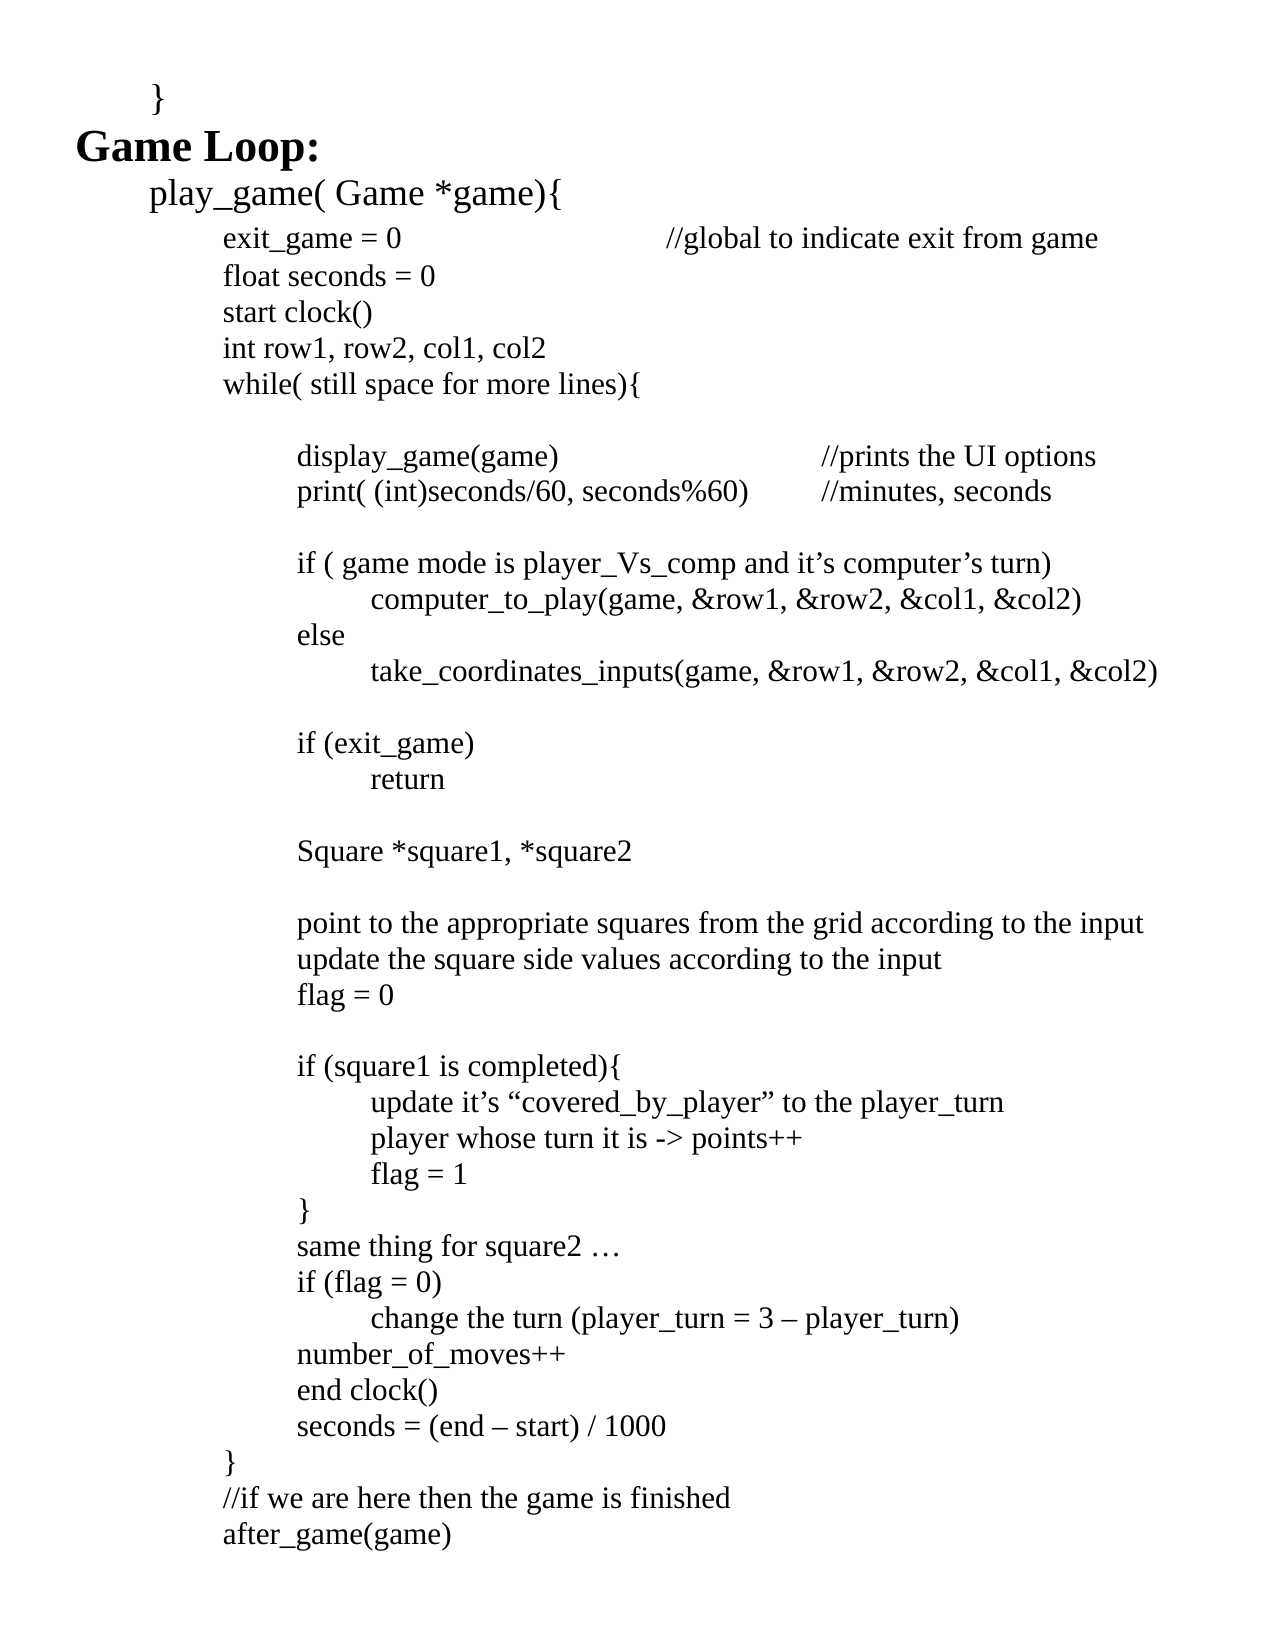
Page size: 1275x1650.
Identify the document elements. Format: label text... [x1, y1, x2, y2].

text take_coordinates_inputs(game, &row1, &row2, &col1, &col2) [75, 652, 1200, 688]
text exit_game = 0 //global to indicate exit from game [75, 214, 1200, 257]
text play_game( Game *game){ [75, 171, 1200, 214]
text else [75, 616, 1200, 652]
text flag = 1 [75, 1156, 1200, 1191]
text flag = 0 [75, 976, 1200, 1012]
text after_game(game) [75, 1515, 1200, 1551]
text //if we are here then the game is finished [75, 1479, 1200, 1515]
text Game Loop: [75, 118, 1200, 171]
text point to the appropriate squares from the grid according to the input [75, 904, 1200, 940]
text if (flag = 0) [75, 1263, 1200, 1299]
text update the square side values according to the input [75, 940, 1200, 976]
text Square *square1, *square2 [75, 832, 1200, 868]
text same thing for square2 … [75, 1227, 1200, 1263]
text return [75, 760, 1200, 796]
text update it’s “covered_by_player” to the player_turn [75, 1084, 1200, 1119]
text if ( game mode is player_Vs_comp and it’s computer’s turn) [75, 544, 1200, 581]
text if (square1 is completed){ [75, 1048, 1200, 1084]
text } [75, 75, 1200, 118]
text } [75, 1443, 1200, 1479]
text start clock() [75, 293, 1200, 329]
text display_game(game) //prints the UI options [75, 437, 1200, 473]
text end clock() [75, 1371, 1200, 1407]
text number_of_moves++ [75, 1335, 1200, 1371]
text int row1, row2, col1, col2 [75, 329, 1200, 365]
text while( still space for more lines){ [75, 365, 1200, 401]
text computer_to_play(game, &row1, &row2, &col1, &col2) [75, 581, 1200, 616]
text seconds = (end – start) / 1000 [75, 1407, 1200, 1443]
text player whose turn it is -> points++ [75, 1119, 1200, 1156]
text float seconds = 0 [75, 257, 1200, 293]
text print( (int)seconds/60, seconds%60) //minutes, seconds [75, 473, 1200, 509]
text } [75, 1191, 1200, 1227]
text change the turn (player_turn = 3 – player_turn) [75, 1299, 1200, 1335]
text if (exit_game) [75, 724, 1200, 760]
